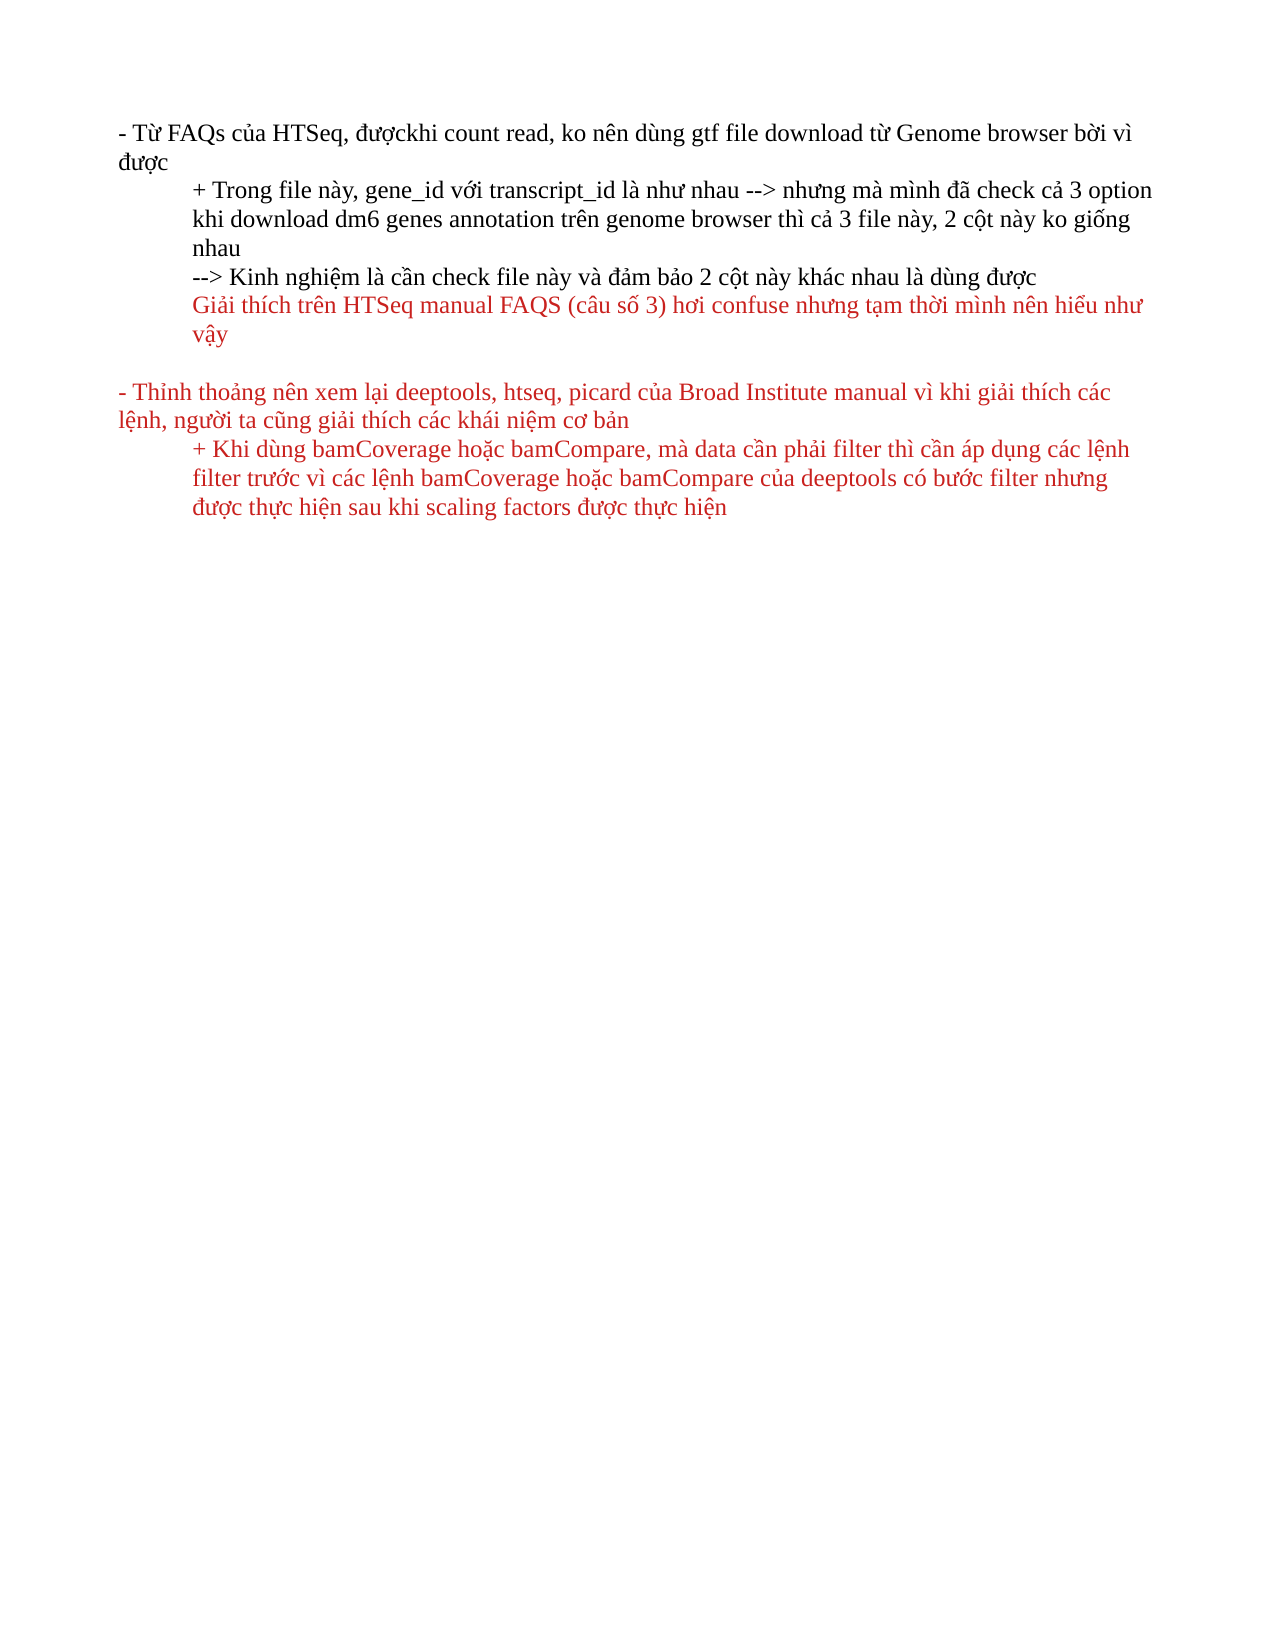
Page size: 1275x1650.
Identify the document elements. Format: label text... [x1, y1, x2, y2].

text --> Kinh nghiệm là cần check file này và đảm bảo 2 cột này khác nhau là dùng được [192, 262, 1157, 291]
text - Thỉnh thoảng nên xem lại deeptools, htseq, picard của Broad Institute manual vì khi giải thích các lệnh, người ta cũng giải thích các khái niệm cơ bản [118, 377, 1157, 434]
text + Khi dùng bamCoverage hoặc bamCompare, mà data cần phải filter thì cần áp dụng các lệnh filter trước vì các lệnh bamCoverage hoặc bamCompare của deeptools có bước filter nhưng được thực hiện sau khi scaling factors được thực hiện [192, 434, 1157, 521]
text được [118, 147, 1157, 176]
text + Trong file này, gene_id với transcript_id là như nhau --> nhưng mà mình đã check cả 3 option khi download dm6 genes annotation trên genome browser thì cả 3 file này, 2 cột này ko giống nhau [192, 176, 1157, 262]
text - Từ FAQs của HTSeq, đượckhi count read, ko nên dùng gtf file download từ Genome browser bời vì [118, 118, 1157, 147]
text Giải thích trên HTSeq manual FAQS (câu số 3) hơi confuse nhưng tạm thời mình nên hiểu như vậy [192, 291, 1157, 348]
